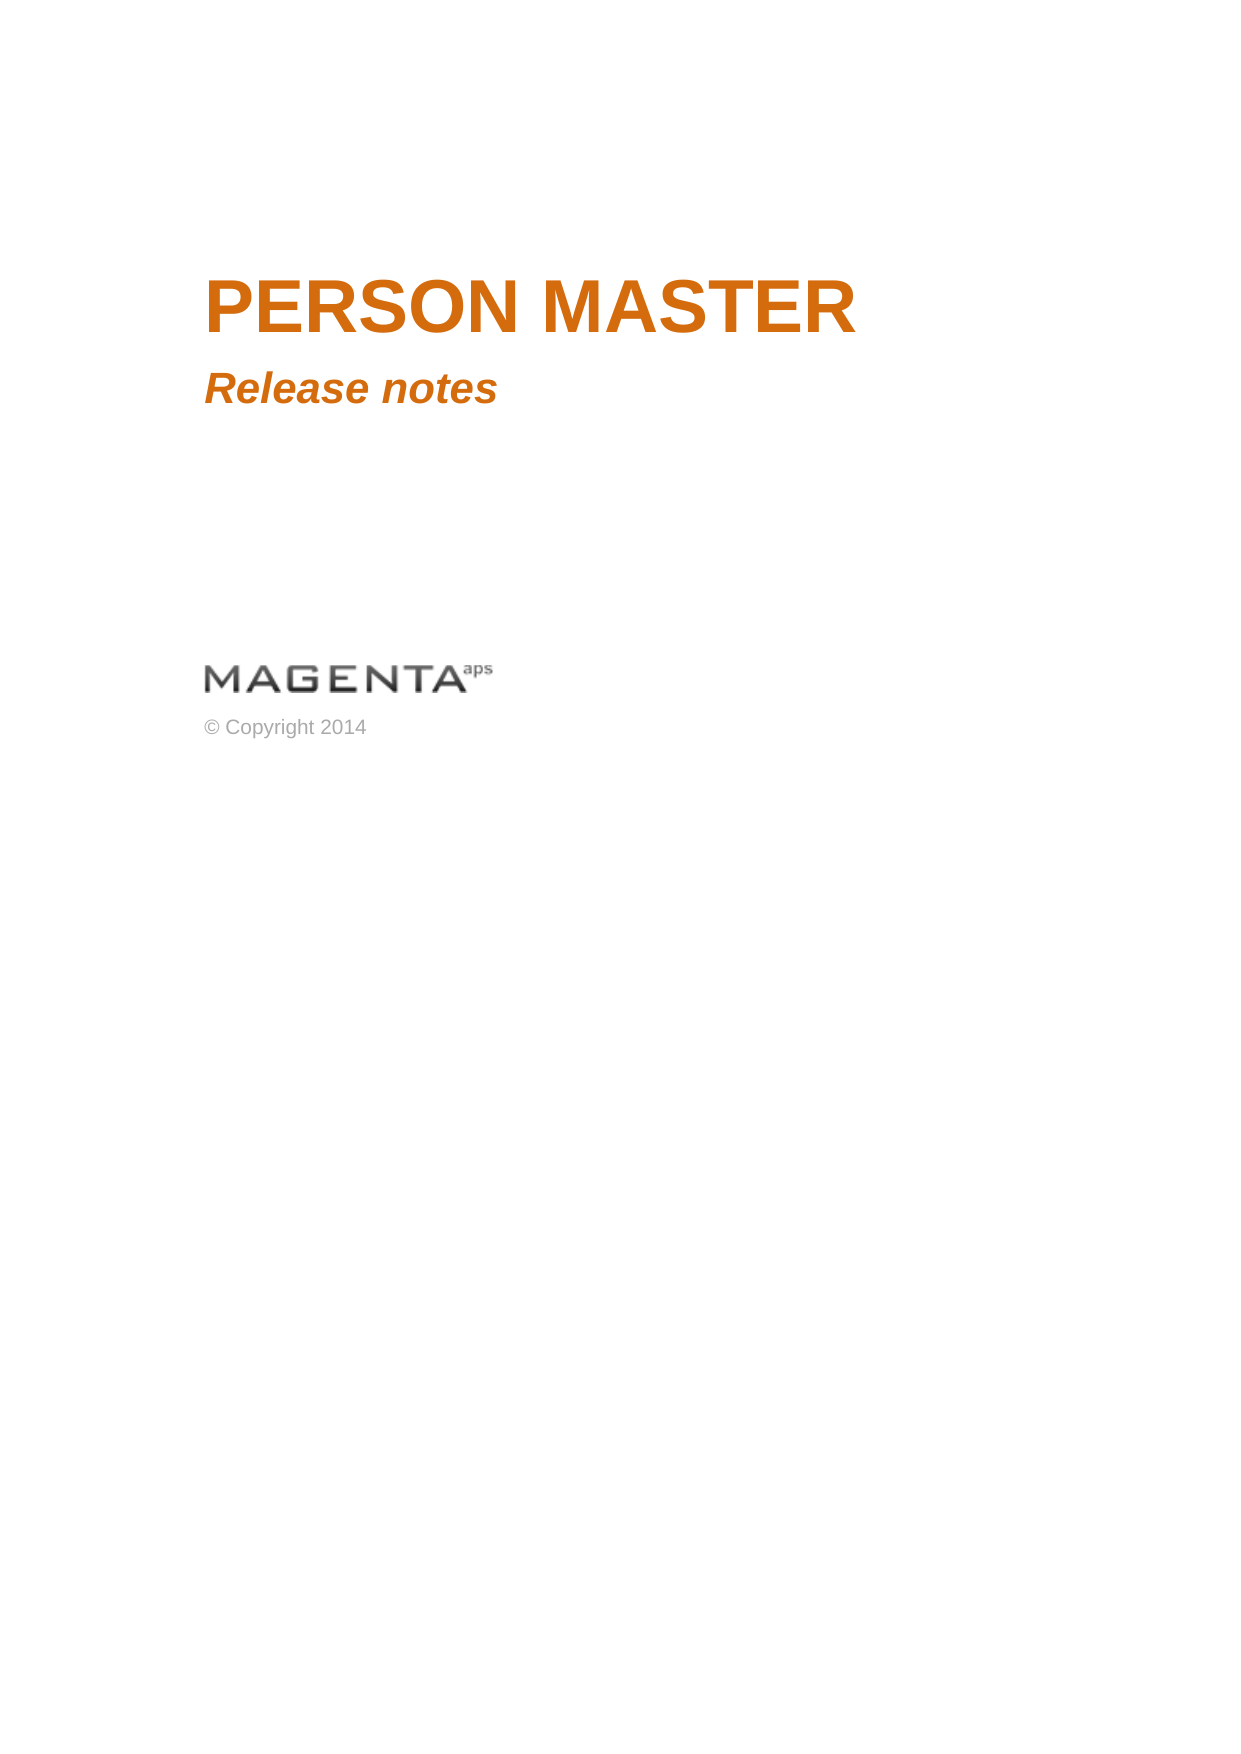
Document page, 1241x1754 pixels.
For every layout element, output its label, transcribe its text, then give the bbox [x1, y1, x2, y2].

title Person Master [204, 262, 1036, 348]
picture [204, 665, 494, 693]
subtitle Release notes [204, 363, 1036, 413]
text © Copyright 2014 [204, 715, 1036, 739]
